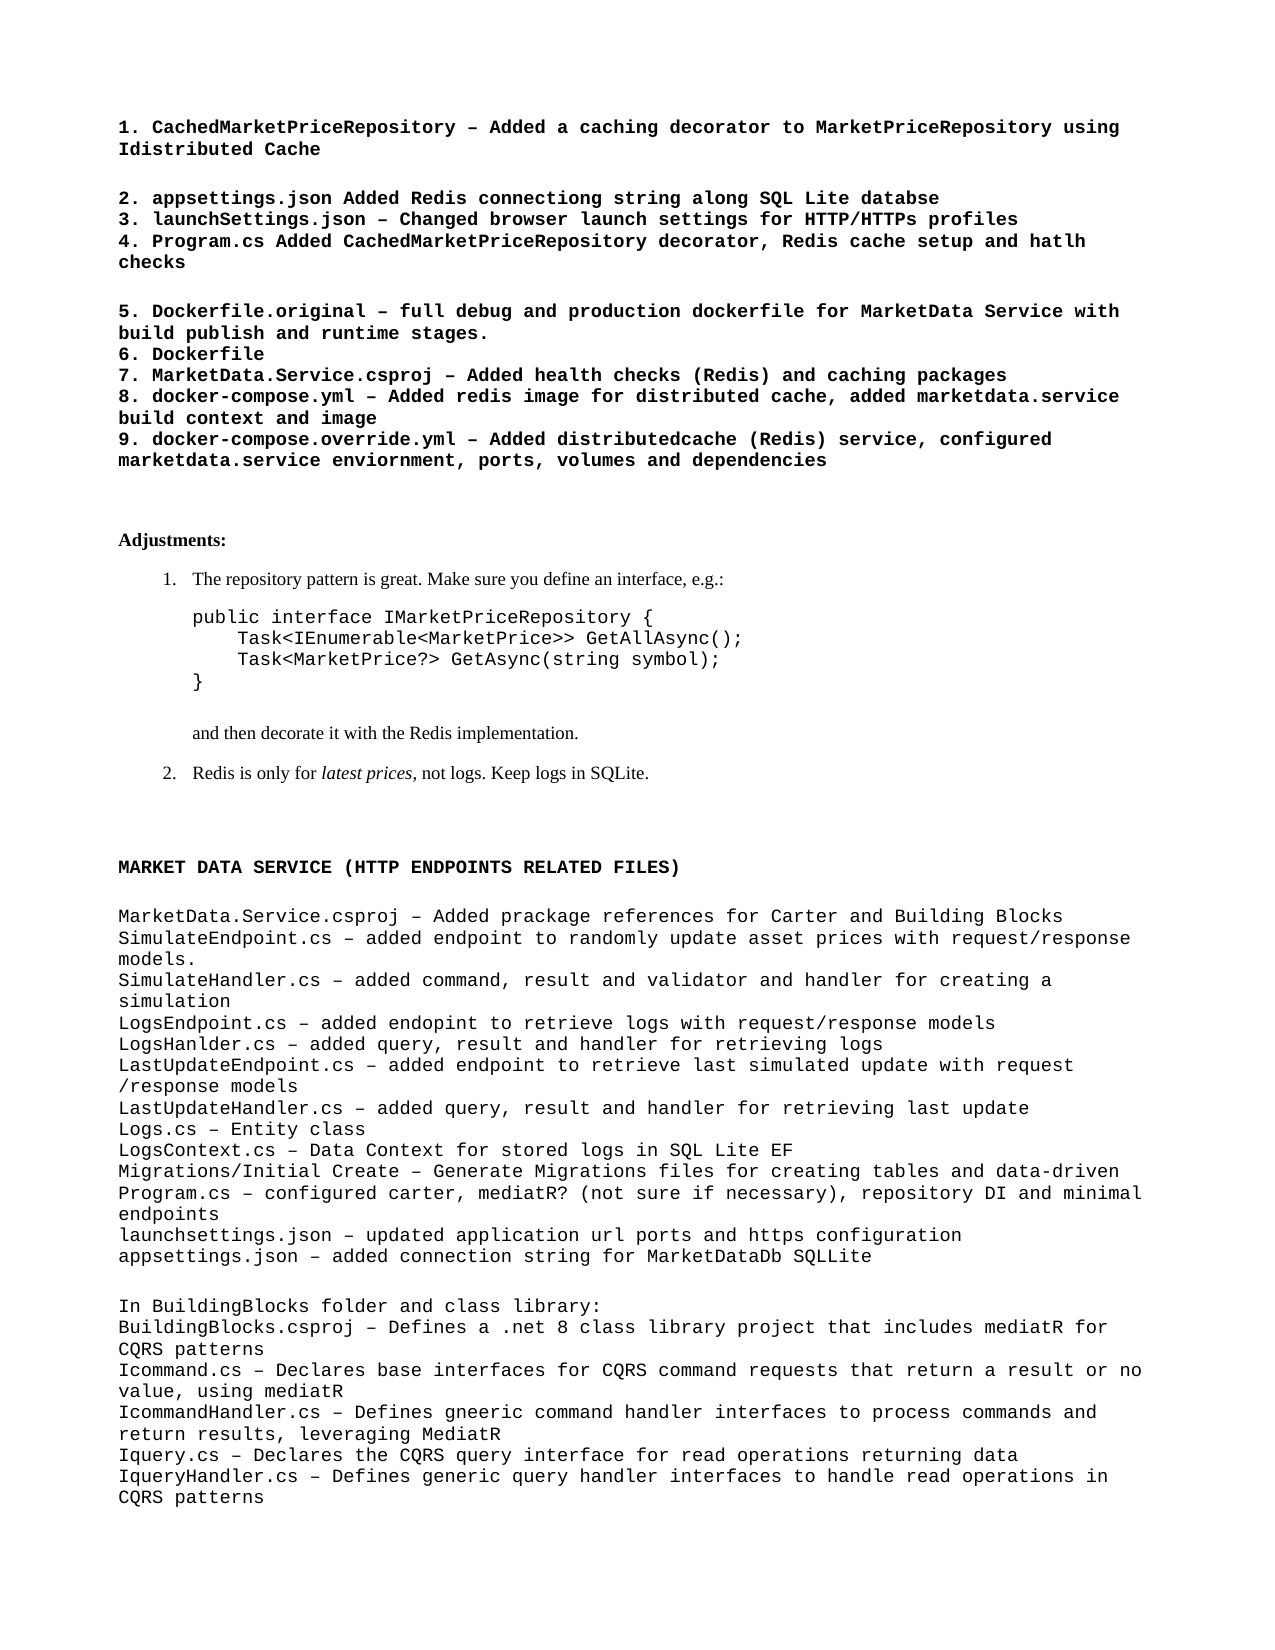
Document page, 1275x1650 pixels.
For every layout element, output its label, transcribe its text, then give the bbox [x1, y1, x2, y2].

text Program.cs – configured carter, mediatR? (not sure if necessary), repository DI and minimal endpoints [118, 1183, 1157, 1226]
text SimulateHandler.cs – added command, result and validator and handler for creating a simulation [118, 971, 1157, 1013]
text 1. CachedMarketPriceRepository – Added a caching decorator to MarketPriceRepository using Idistributed Cache [118, 118, 1157, 161]
text launchsettings.json – updated application url ports and https configuration [118, 1226, 1157, 1247]
list and then decorate it with the Redis implementation. [162, 722, 1157, 744]
text Adjustments: [118, 529, 1157, 551]
text 2. appsettings.json Added Redis connectiong string along SQL Lite databse [118, 189, 1157, 210]
list Redis is only for latest prices, not logs. Keep logs in SQLite. [162, 762, 1157, 783]
text MARKET DATA SERVICE (HTTP ENDPOINTS RELATED FILES) [118, 858, 1157, 879]
text IcommandHandler.cs – Defines gneeric command handler interfaces to process commands and return results, leveraging MediatR [118, 1403, 1157, 1446]
text 5. Dockerfile.original – full debug and production dockerfile for MarketData Service with build publish and runtime stages. [118, 302, 1157, 345]
text 7. MarketData.Service.csproj – Added health checks (Redis) and caching packages [118, 366, 1157, 387]
text Iquery.cs – Declares the CQRS query interface for read operations returning data [118, 1446, 1157, 1467]
text MarketData.Service.csproj – Added prackage references for Carter and Building Blocks [118, 907, 1157, 928]
text IqueryHandler.cs – Defines generic query handler interfaces to handle read operations in CQRS patterns [118, 1467, 1157, 1509]
text LogsEndpoint.cs – added endopint to retrieve logs with request/response models [118, 1013, 1157, 1035]
text BuildingBlocks.csproj – Defines a .net 8 class library project that includes mediatR for CQRS patterns [118, 1318, 1157, 1361]
text LogsHanlder.cs – added query, result and handler for retrieving logs [118, 1035, 1157, 1056]
text 8. docker-compose.yml – Added redis image for distributed cache, added marketdata.service build context and image [118, 387, 1157, 430]
text appsettings.json – added connection string for MarketDataDb SQLLite [118, 1247, 1157, 1268]
list The repository pattern is great. Make sure you define an interface, e.g.: [162, 568, 1157, 590]
text Icommand.cs – Declares base interfaces for CQRS command requests that return a result or no value, using mediatR [118, 1361, 1157, 1403]
text Logs.cs – Entity class [118, 1120, 1157, 1141]
text 4. Program.cs Added CachedMarketPriceRepository decorator, Redis cache setup and hatlh checks [118, 231, 1157, 274]
text LogsContext.cs – Data Context for stored logs in SQL Lite EF [118, 1141, 1157, 1162]
list } [162, 671, 1157, 693]
text 3. launchSettings.json – Changed browser launch settings for HTTP/HTTPs profiles [118, 210, 1157, 231]
text LastUpdateEndpoint.cs – added endpoint to retrieve last simulated update with request /response models [118, 1056, 1157, 1098]
text Migrations/Initial Create – Generate Migrations files for creating tables and data-driven [118, 1162, 1157, 1183]
text 9. docker-compose.override.yml – Added distributedcache (Redis) service, configured marketdata.service enviornment, ports, volumes and dependencies [118, 430, 1157, 472]
text LastUpdateHandler.cs – added query, result and handler for retrieving last update [118, 1098, 1157, 1120]
text In BuildingBlocks folder and class library: [118, 1297, 1157, 1318]
list public interface IMarketPriceRepository { [162, 608, 1157, 629]
list Task<IEnumerable<MarketPrice>> GetAllAsync(); [162, 629, 1157, 650]
list Task<MarketPrice?> GetAsync(string symbol); [162, 650, 1157, 671]
text SimulateEndpoint.cs – added endpoint to randomly update asset prices with request/response models. [118, 928, 1157, 971]
text 6. Dockerfile [118, 345, 1157, 366]
